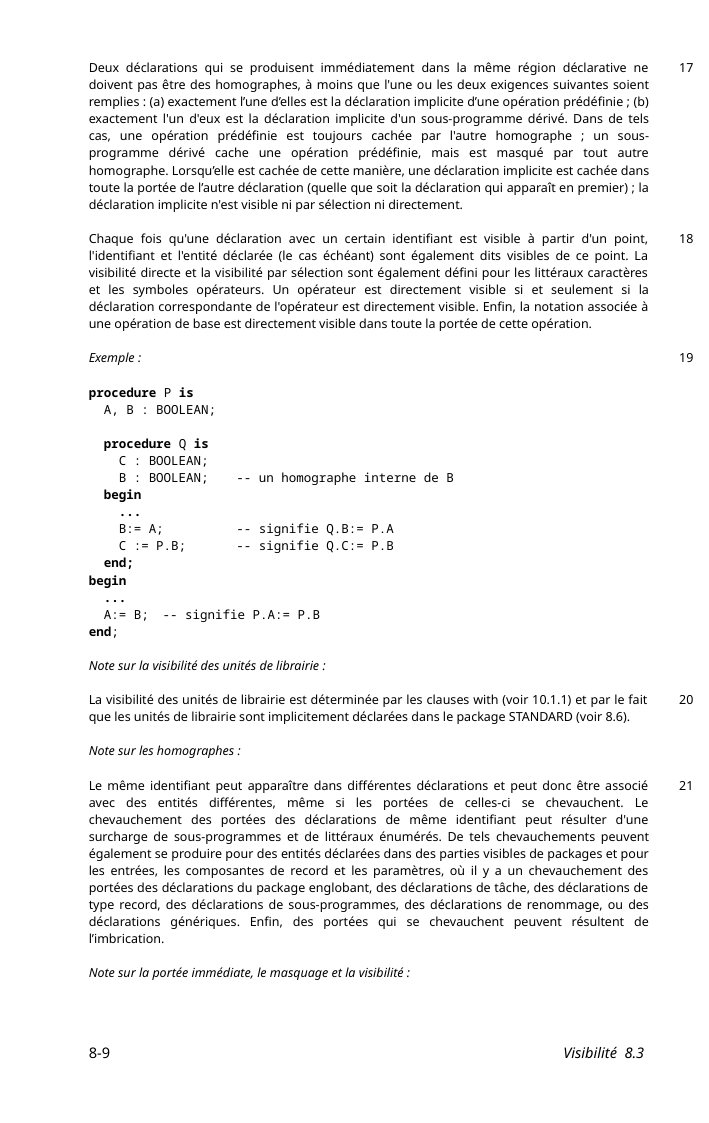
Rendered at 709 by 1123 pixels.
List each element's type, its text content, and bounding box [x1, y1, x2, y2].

text Deux déclarations qui se produisent immédiatement dans la même région déclarative ne doivent pas être des homographes, à moins que l'une ou les deux exigences suivantes soient remplies : (a) exactement l’une d’elles est la déclaration implicite d’une opération prédéfinie ; (b) exactement l'un d'eux est la déclaration implicite d'un sous-programme dérivé. Dans de tels cas, une opération prédéfinie est toujours cachée par l'autre homographe ; un sous-programme dérivé cache une opération prédéfinie, mais est masqué par tout autre homographe. Lorsqu’elle est cachée de cette manière, une déclaration implicite est cachée dans toute la portée de l’autre déclaration (quelle que soit la déclaration qui apparaît en premier) ; la déclaration implicite n'est visible ni par sélection ni directement. [88, 59, 649, 213]
text C := P.B; -- signifie Q.C:= P.B [88, 537, 649, 554]
text end; [88, 623, 649, 640]
text ... [88, 503, 649, 520]
text A:= B; -- signifie P.A:= P.B [88, 606, 649, 623]
text Note sur la visibilité des unités de librairie : [88, 657, 649, 674]
text Exemple : [88, 349, 649, 367]
text La visibilité des unités de librairie est déterminée par les clauses with (voir 10.1.1) et par le fait que les unités de librairie sont implicitement déclarées dans le package STANDARD (voir 8.6). [88, 691, 649, 725]
text B : BOOLEAN; -- un homographe interne de B [88, 469, 649, 486]
text A, B : BOOLEAN; [88, 401, 649, 418]
text Le même identifiant peut apparaître dans différentes déclarations et peut donc être associé avec des entités différentes, même si les portées de celles-ci se chevauchent. Le chevauchement des portées des déclarations de même identifiant peut résulter d'une surcharge de sous-programmes et de littéraux énumérés. De tels chevauchements peuvent également se produire pour des entités déclarées dans des parties visibles de packages et pour les entrées, les composantes de record et les paramètres, où il y a un chevauchement des portées des déclarations du package englobant, des déclarations de tâche, des déclarations de type record, des déclarations de sous-programmes, des déclarations de renommage, ou des déclarations génériques. Enfin, des portées qui se chevauchent peuvent résultent de l’imbrication. [88, 777, 649, 947]
text end; [88, 554, 649, 572]
text Chaque fois qu'une déclaration avec un certain identifiant est visible à partir d'un point, l'identifiant et l'entité déclarée (le cas échéant) sont également dits visibles de ce point. La visibilité directe et la visibilité par sélection sont également défini pour les littéraux caractères et les symboles opérateurs. Un opérateur est directement visible si et seulement si la déclaration correspondante de l'opérateur est directement visible. Enfin, la notation associée à une opération de base est directement visible dans toute la portée de cette opération. [88, 230, 649, 332]
text B:= A; -- signifie Q.B:= P.A [88, 520, 649, 537]
text procedure P is [88, 384, 649, 401]
text C : BOOLEAN; [88, 452, 649, 469]
text Note sur les homographes : [88, 742, 649, 759]
text Note sur la portée immédiate, le masquage et la visibilité : [88, 964, 649, 982]
text ... [88, 589, 649, 606]
text begin [88, 572, 649, 589]
text procedure Q is [88, 435, 649, 452]
text begin [88, 486, 649, 503]
